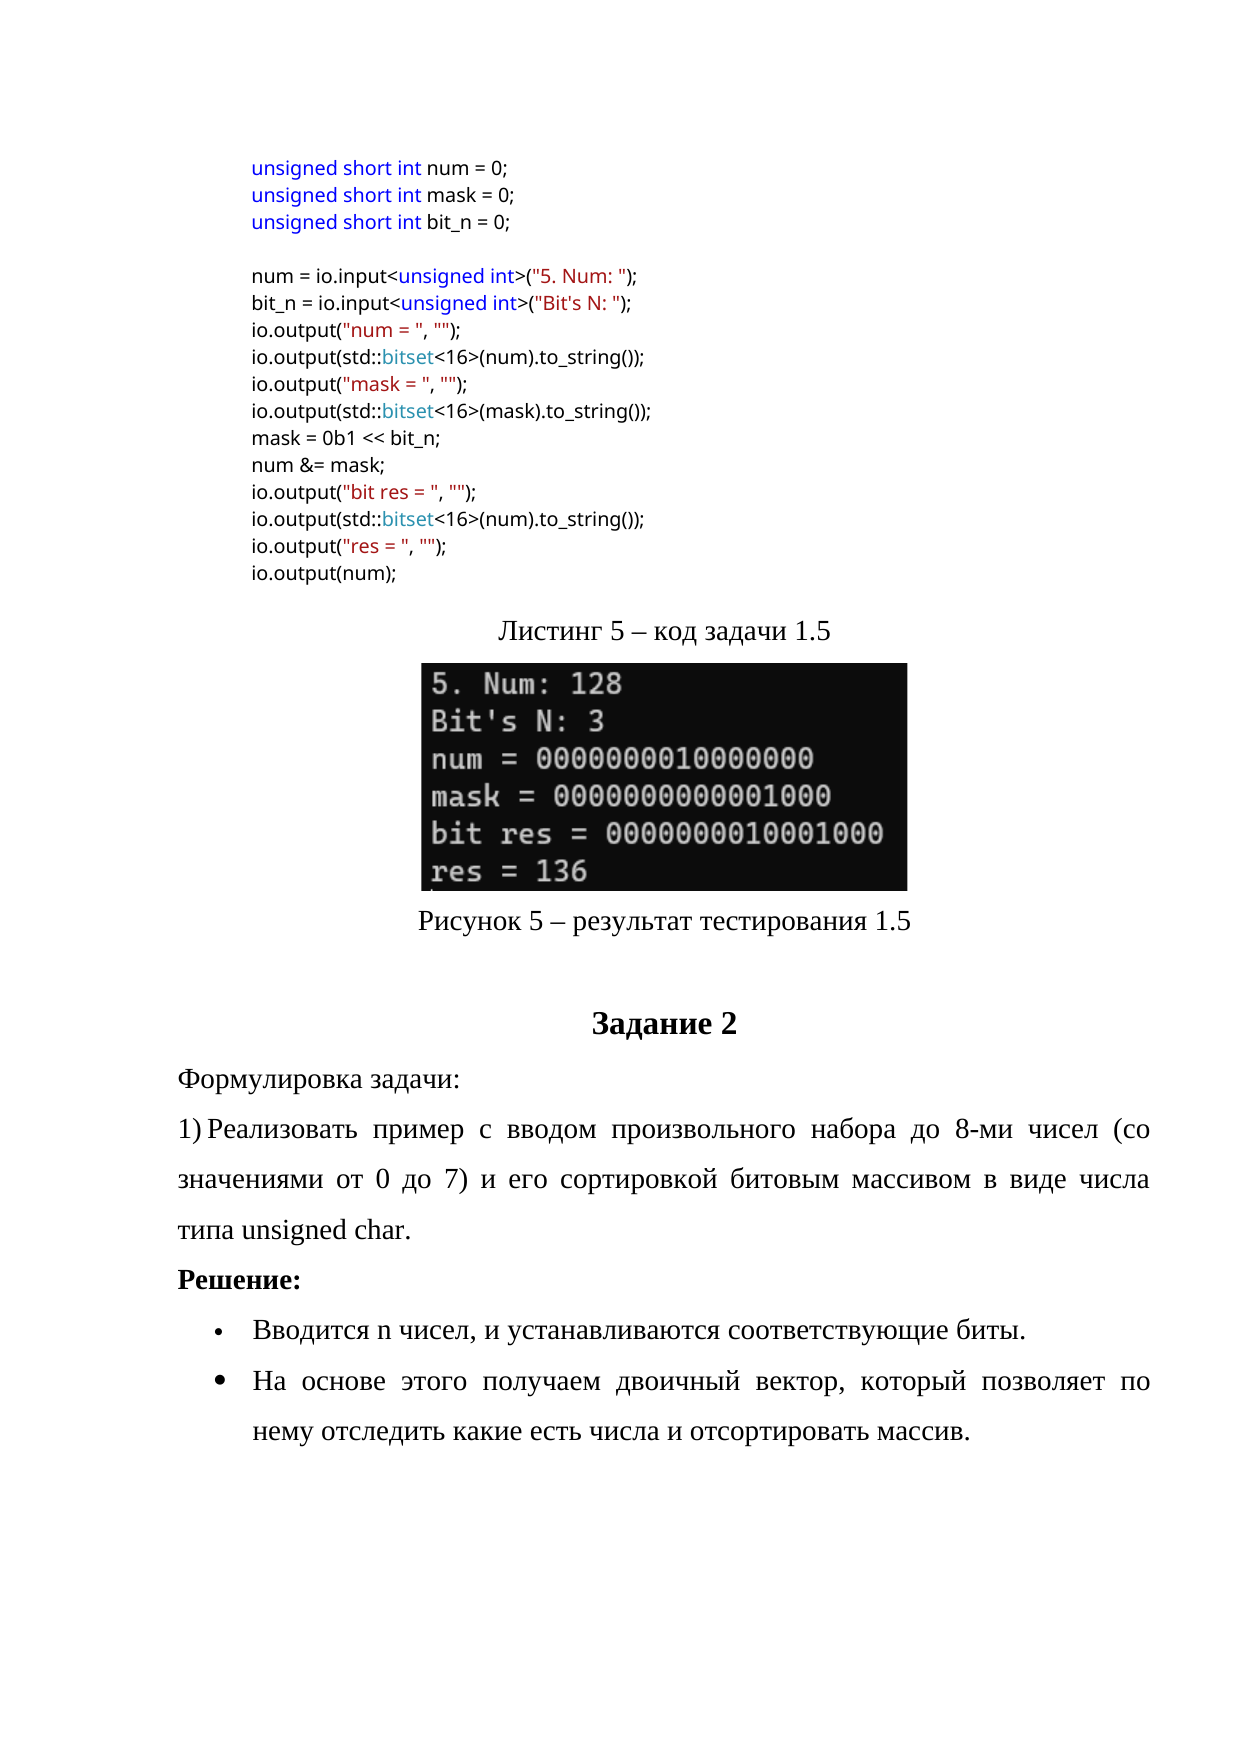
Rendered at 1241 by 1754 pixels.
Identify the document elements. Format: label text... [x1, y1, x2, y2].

text io.output(num); [177, 559, 1152, 586]
text Задание 2 [177, 1003, 1152, 1042]
picture [421, 663, 908, 891]
text bit_n = io.input<unsigned int>("Bit's N: "); [177, 289, 1152, 316]
text io.output("num = ", ""); [177, 316, 1152, 343]
list Листинг 5 – код задачи 1.5 [177, 613, 1152, 646]
list Вводится n чисел, и устанавливаются соответствующие биты. [215, 1312, 1152, 1346]
text num &= mask; [177, 451, 1152, 478]
text num = io.input<unsigned int>("5. Num: "); [177, 262, 1152, 289]
list Реализовать пример с вводом произвольного набора до 8-ми чисел (со значениями от 0 до 7) и его сортировкой битовым массивом в виде числа типа unsigned char. [177, 1111, 1152, 1245]
text unsigned short int num = 0; [177, 154, 1152, 181]
text io.output(std::bitset<16>(num).to_string()); [177, 505, 1152, 532]
list На основе этого получаем двоичный вектор, который позволяет по нему отследить какие есть числа и отсортировать массив. [215, 1363, 1152, 1447]
text unsigned short int mask = 0; [177, 181, 1152, 208]
text Формулировка задачи: [177, 1061, 1152, 1094]
text mask = 0b1 << bit_n; [177, 424, 1152, 451]
text unsigned short int bit_n = 0; [177, 208, 1152, 235]
text Рисунок 5 – результат тестирования 1.5 [177, 903, 1152, 936]
text io.output(std::bitset<16>(num).to_string()); [177, 343, 1152, 370]
text io.output(std::bitset<16>(mask).to_string()); [177, 397, 1152, 424]
text Решение: [177, 1262, 1152, 1296]
text io.output("res = ", ""); [177, 532, 1152, 559]
text io.output("bit res = ", ""); [177, 478, 1152, 505]
text io.output("mask = ", ""); [177, 370, 1152, 397]
